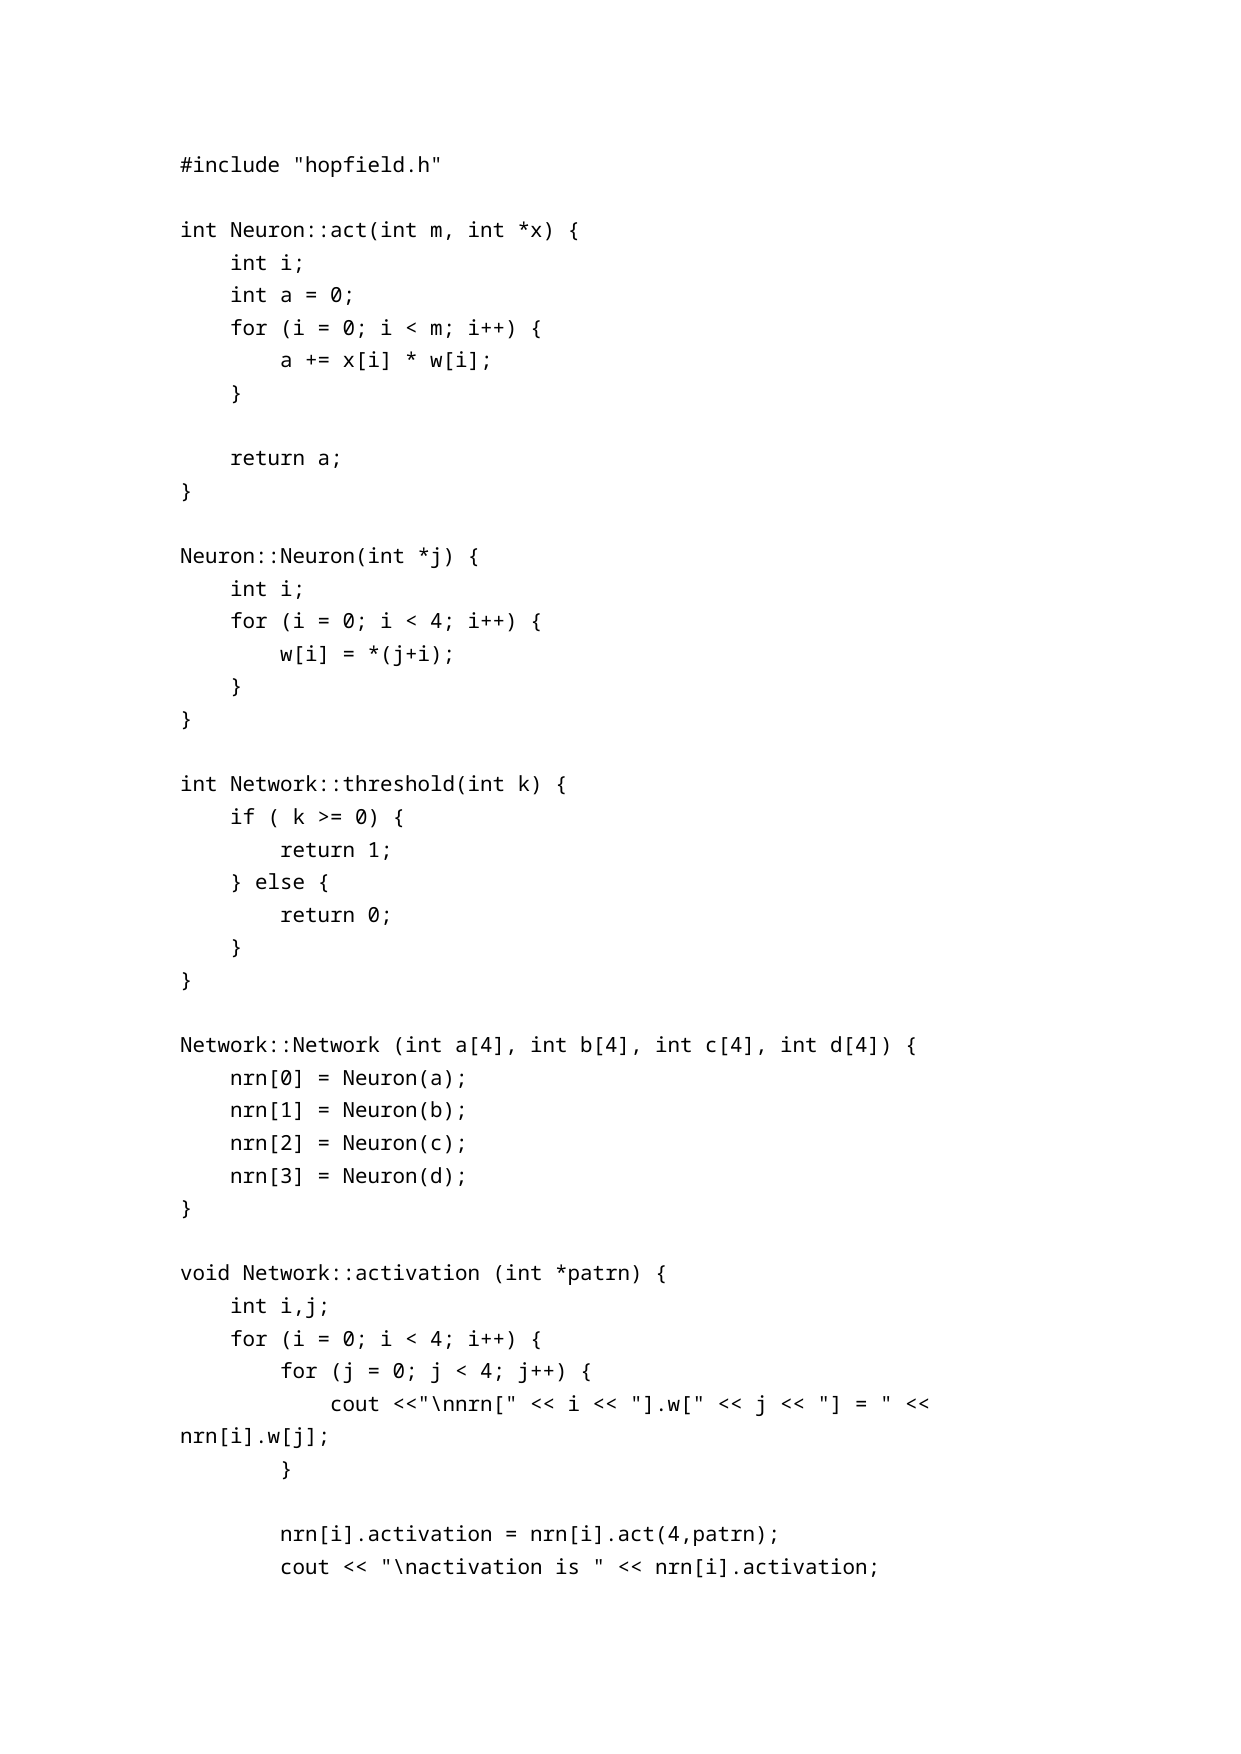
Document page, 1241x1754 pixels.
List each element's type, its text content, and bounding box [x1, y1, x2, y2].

text return 0; [180, 900, 1091, 928]
text int i; [180, 248, 1091, 276]
text int Neuron::act(int m, int *x) { [180, 215, 1091, 244]
text return 1; [180, 835, 1091, 863]
text nrn[i].activation = nrn[i].act(4,patrn); [180, 1519, 1091, 1548]
text int i,j; [180, 1291, 1091, 1319]
text nrn[1] = Neuron(b); [180, 1096, 1091, 1124]
text } [180, 704, 1091, 733]
text nrn[0] = Neuron(a); [180, 1063, 1091, 1091]
text a += x[i] * w[i]; [180, 346, 1091, 374]
text for (i = 0; i < 4; i++) { [180, 1324, 1091, 1352]
text for (j = 0; j < 4; j++) { [180, 1356, 1091, 1385]
text return a; [180, 443, 1091, 472]
text } [180, 1454, 1091, 1483]
text } [180, 1193, 1091, 1222]
text Network::Network (int a[4], int b[4], int c[4], int d[4]) { [180, 1030, 1091, 1059]
text for (i = 0; i < m; i++) { [180, 313, 1091, 341]
text int a = 0; [180, 280, 1091, 309]
text void Network::activation (int *patrn) { [180, 1258, 1091, 1287]
text } [180, 965, 1091, 993]
text } [180, 672, 1091, 700]
text } [180, 476, 1091, 504]
text for (i = 0; i < 4; i++) { [180, 606, 1091, 635]
text nrn[2] = Neuron(c); [180, 1128, 1091, 1157]
text if ( k >= 0) { [180, 802, 1091, 831]
text #include "hopfield.h" [180, 150, 1091, 178]
text cout <<"\nnrn[" << i << "].w[" << j << "] = " << nrn[i].w[j]; [180, 1389, 1091, 1450]
text Neuron::Neuron(int *j) { [180, 541, 1091, 570]
text } else { [180, 867, 1091, 896]
text w[i] = *(j+i); [180, 639, 1091, 667]
text } [180, 378, 1091, 407]
text int i; [180, 574, 1091, 602]
text nrn[3] = Neuron(d); [180, 1161, 1091, 1189]
text int Network::threshold(int k) { [180, 769, 1091, 798]
text cout << "\nactivation is " << nrn[i].activation; [180, 1552, 1091, 1580]
text } [180, 932, 1091, 961]
